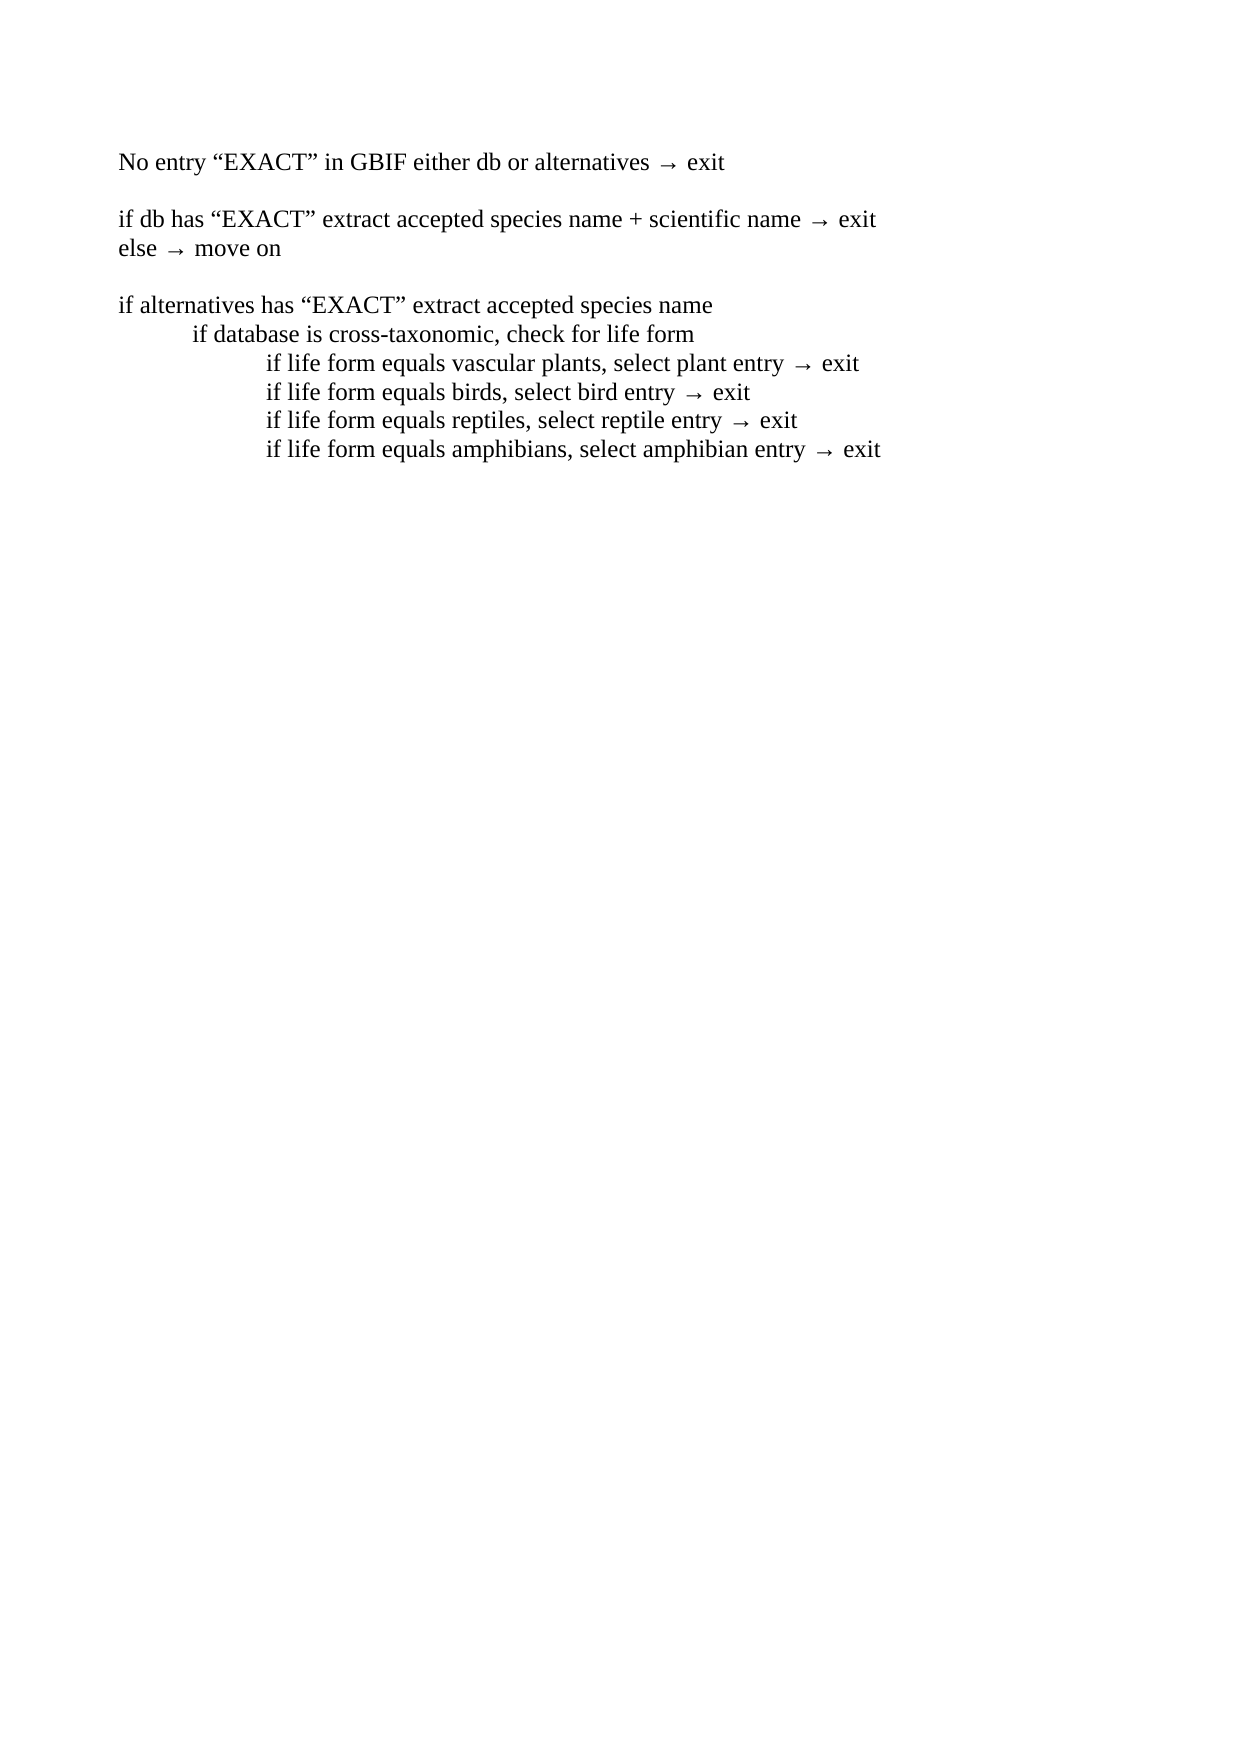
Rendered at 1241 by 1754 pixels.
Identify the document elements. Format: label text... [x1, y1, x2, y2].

text if life form equals amphibians, select amphibian entry → exit [118, 434, 1122, 463]
text if database is cross-taxonomic, check for life form [118, 319, 1122, 348]
text if alternatives has “EXACT” extract accepted species name [118, 291, 1122, 319]
text else → move on [118, 233, 1122, 262]
text if life form equals birds, select bird entry → exit [118, 377, 1122, 406]
text if life form equals reptiles, select reptile entry → exit [118, 406, 1122, 434]
text if life form equals vascular plants, select plant entry → exit [118, 348, 1122, 377]
text if db has “EXACT” extract accepted species name + scientific name → exit [118, 204, 1122, 233]
text No entry “EXACT” in GBIF either db or alternatives → exit [118, 147, 1122, 176]
